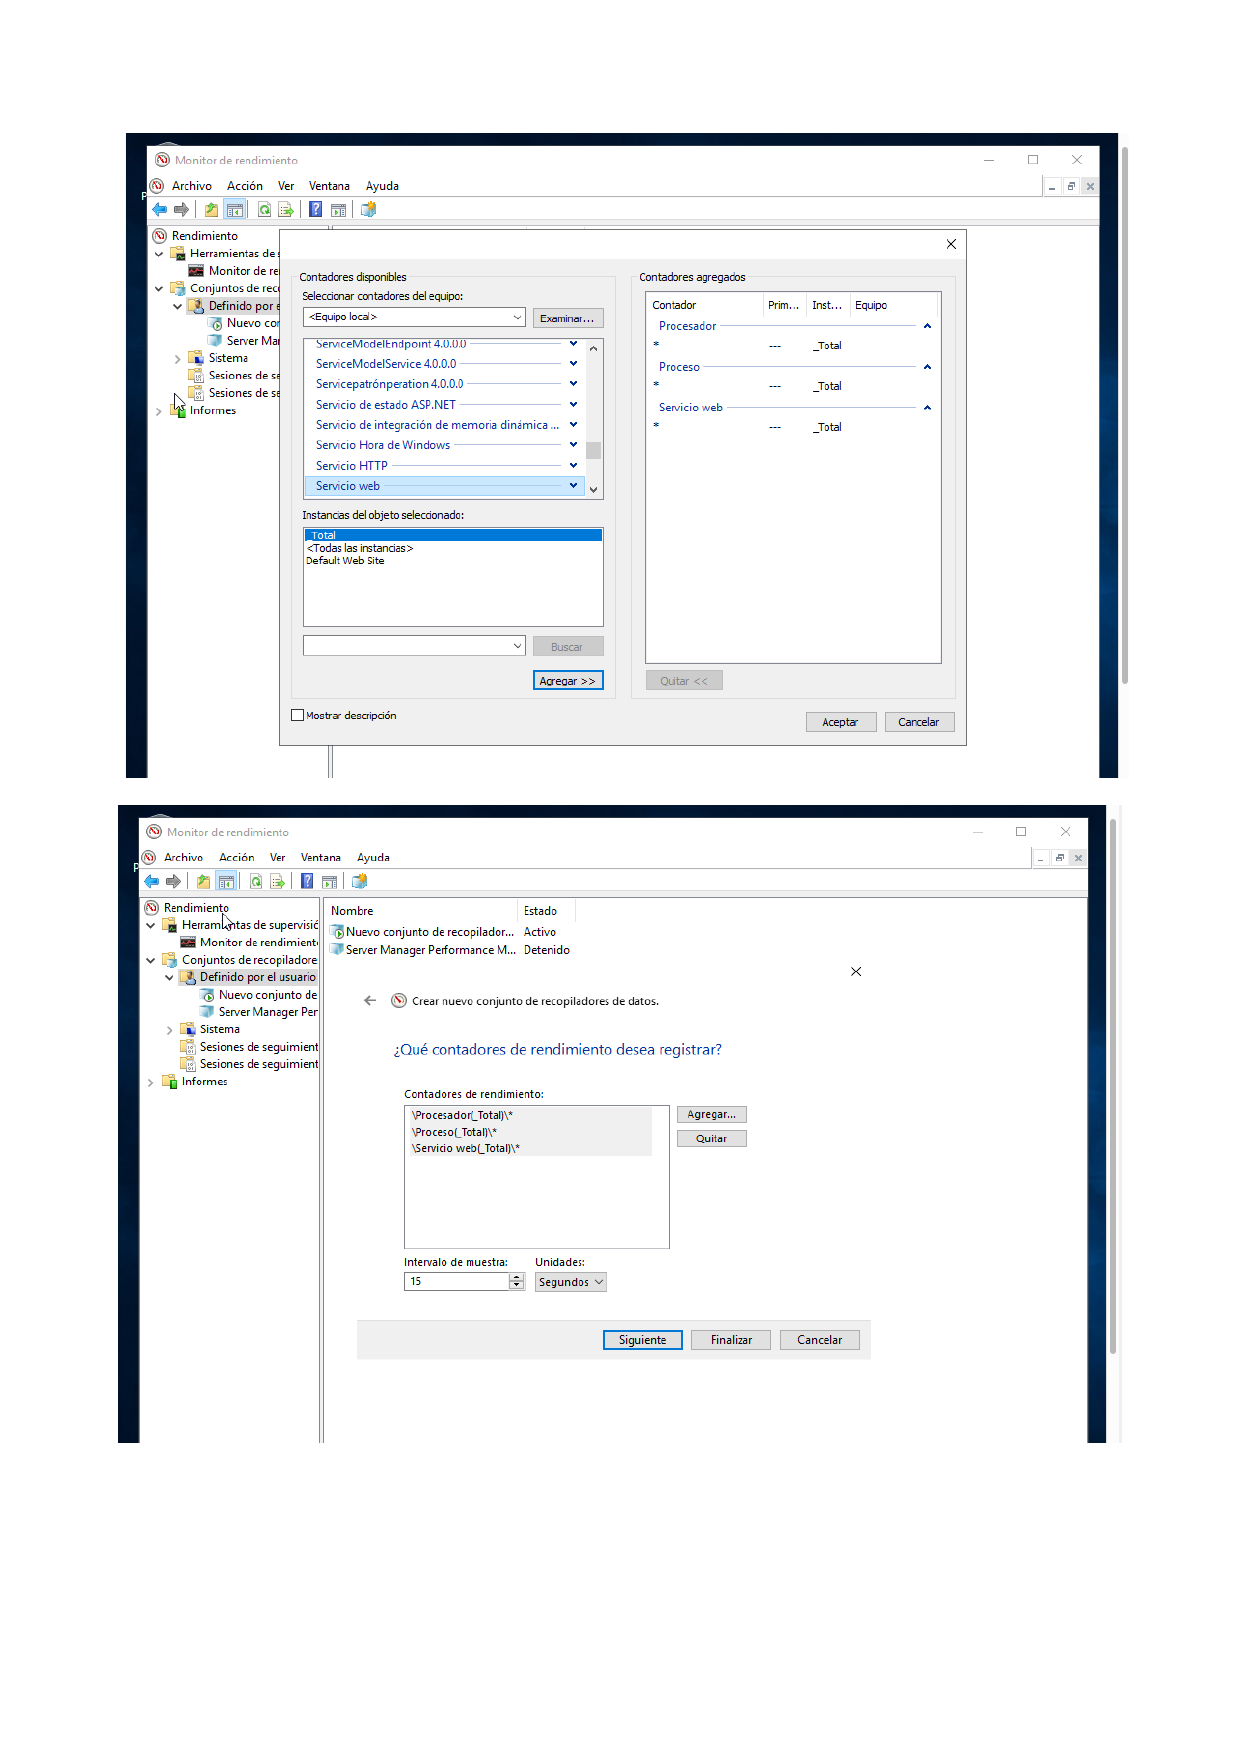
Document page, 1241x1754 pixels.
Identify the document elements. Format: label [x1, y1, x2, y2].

picture [118, 805, 1123, 1443]
picture [125, 133, 1130, 778]
